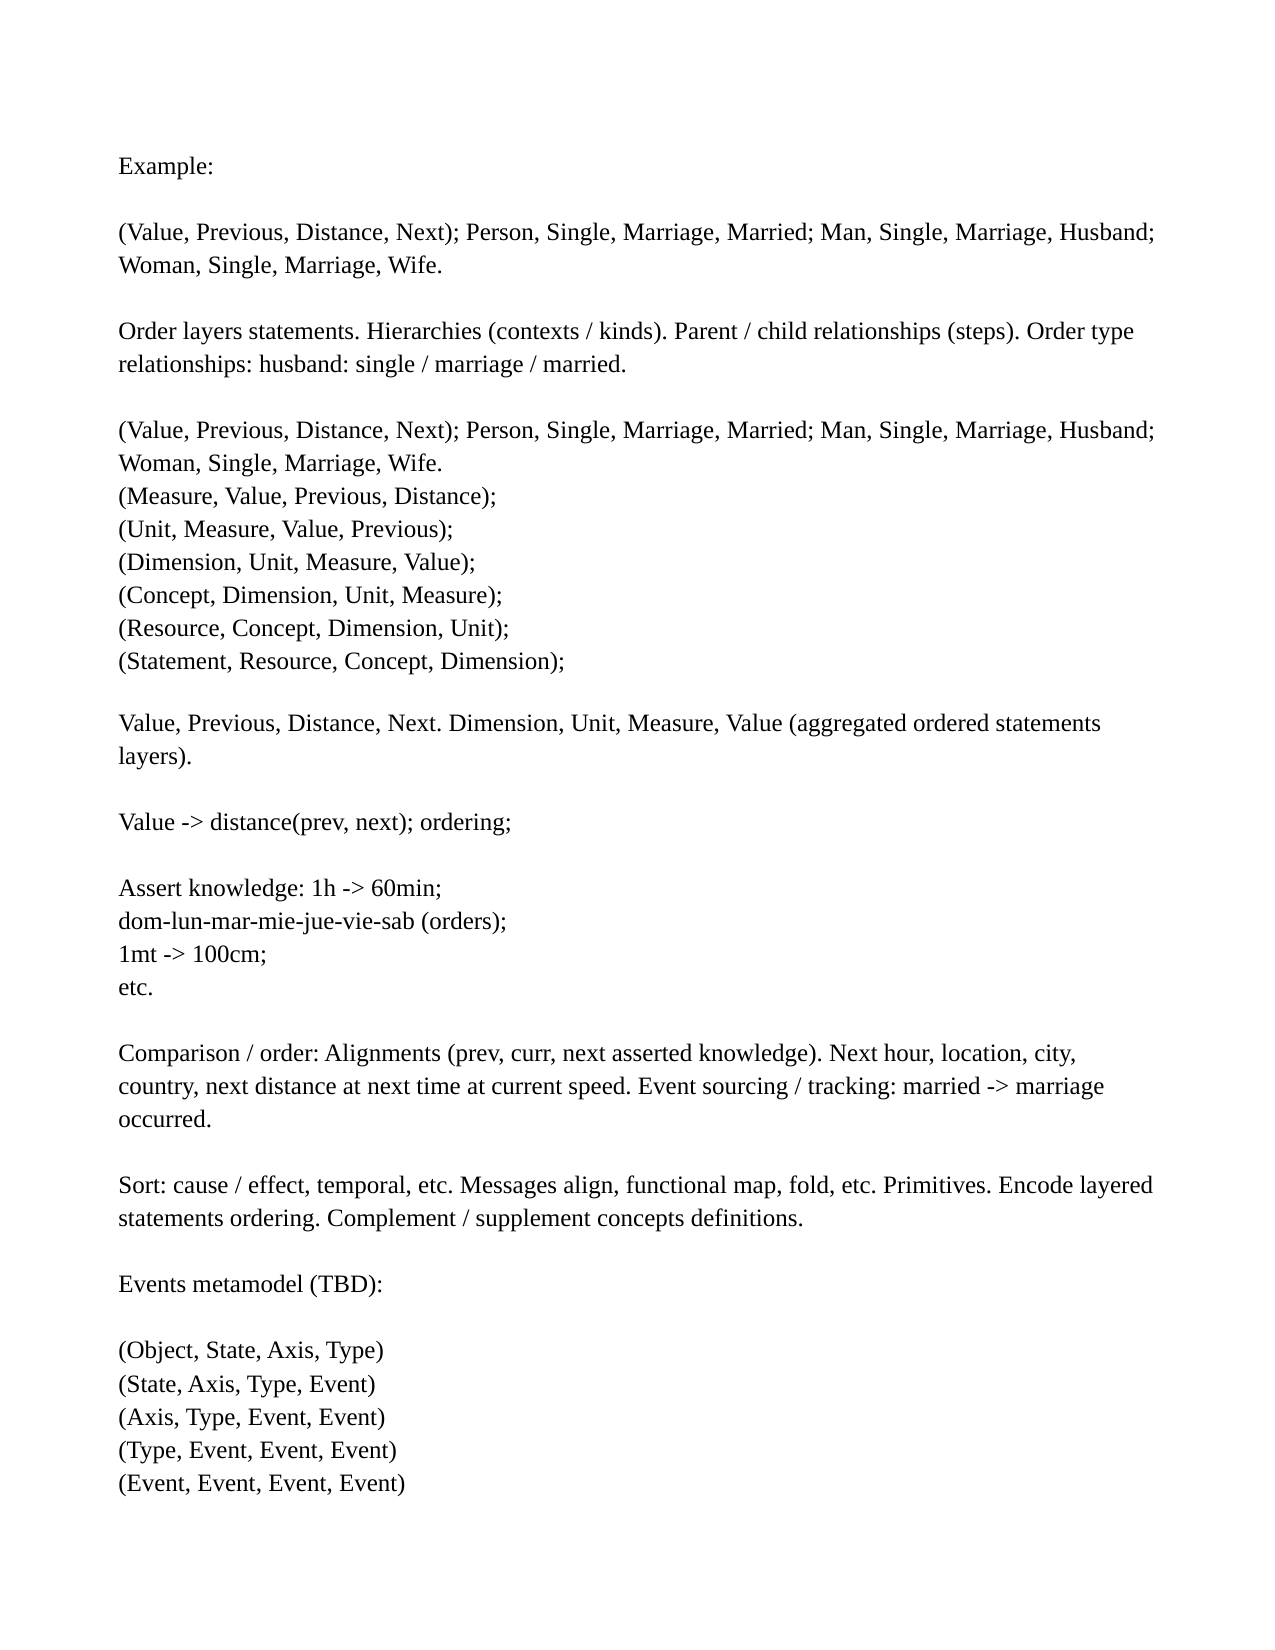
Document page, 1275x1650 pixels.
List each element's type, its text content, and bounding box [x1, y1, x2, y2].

text (Value, Previous, Distance, Next); Person, Single, Marriage, Married; Man, Single, Marriage, Husband; Woman, Single, Marriage, Wife. (Measure, Value, Previous, Distance); (Unit, Measure, Value, Previous); (Dimension, Unit, Measure, Value); (Concept, Dimension, Unit, Measure); (Resource, Concept, Dimension, Unit); (Statement, Resource, Concept, Dimension); [118, 415, 1157, 675]
text Assert knowledge: 1h -> 60min; [118, 873, 1157, 902]
text dom-lun-mar-mie-jue-vie-sab (orders); [118, 906, 1157, 935]
text Sort: cause / effect, temporal, etc. Messages align, functional map, fold, etc. Primitives. Encode layered statements ordering. Complement / supplement concepts definitions. [118, 1137, 1157, 1232]
text Value -> distance(prev, next); ordering; [118, 774, 1157, 869]
text Comparison / order: Alignments (prev, curr, next asserted knowledge). Next hour, location, city, country, next distance at next time at current speed. Event sourcing / tracking: married -> marriage occurred. [118, 1005, 1157, 1133]
text Value, Previous, Distance, Next. Dimension, Unit, Measure, Value (aggregated ordered statements layers). [118, 708, 1157, 770]
text Example: [118, 151, 1157, 180]
text (Object, State, Axis, Type) (State, Axis, Type, Event) (Axis, Type, Event, Event) (Type, Event, Event, Event) (Event, Event, Event, Event) [118, 1303, 1157, 1496]
text 1mt -> 100cm; [118, 939, 1157, 968]
text etc. [118, 972, 1157, 1001]
text (Value, Previous, Distance, Next); Person, Single, Marriage, Married; Man, Single, Marriage, Husband; Woman, Single, Marriage, Wife. [118, 217, 1157, 279]
text Events metamodel (TBD): [118, 1237, 1157, 1298]
text Order layers statements. Hierarchies (contexts / kinds). Parent / child relationships (steps). Order type relationships: husband: single / marriage / married. [118, 316, 1157, 378]
